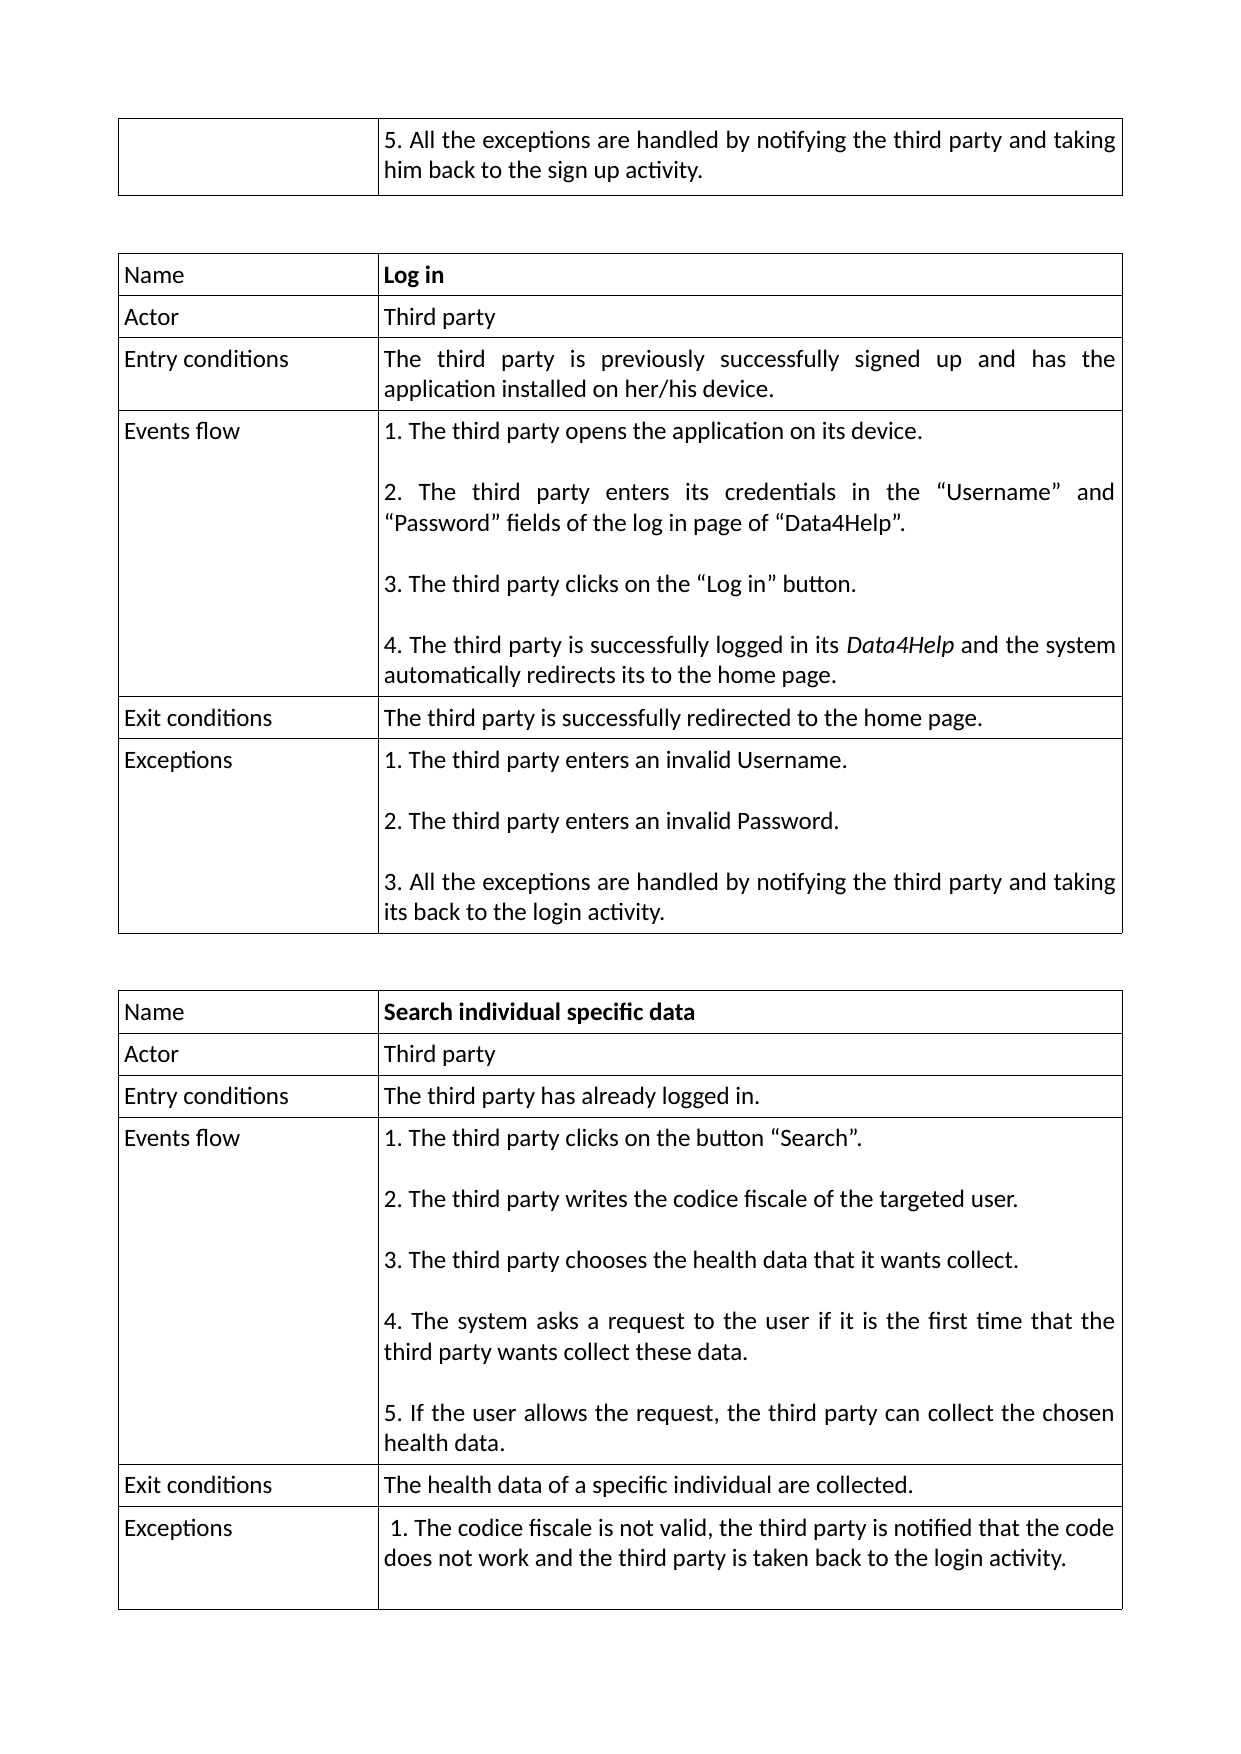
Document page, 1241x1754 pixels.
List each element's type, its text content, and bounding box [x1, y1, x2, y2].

table_cell The health data of a specific individual are collected. [379, 1465, 1122, 1506]
table_header Log in [379, 254, 1122, 295]
table_header Name [119, 991, 378, 1032]
table_cell The third party is previously successfully signed up and has the application installed on her/his device. [379, 338, 1122, 410]
table_cell Actor [119, 296, 378, 337]
table_cell 1. The codice fiscale is not valid, the third party is notified that the code does not work and the third party is taken back to the login activity. [379, 1507, 1122, 1609]
table_cell 1. The third party enters an invalid Username. 2. The third party enters an invalid Password. 3. All the exceptions are handled by notifying the third party and taking its back to the login activity. [379, 739, 1122, 933]
table_header Search individual specific data [379, 991, 1122, 1032]
table_cell Exit conditions [119, 1465, 378, 1506]
table_cell 5. All the exceptions are handled by notifying the third party and taking him back to the sign up activity. [379, 119, 1122, 195]
table_cell Actor [119, 1034, 378, 1074]
table_cell Exceptions [119, 1507, 378, 1609]
table_cell Events flow [119, 411, 378, 696]
table_cell [119, 119, 378, 195]
table_cell Third party [379, 1034, 1122, 1074]
table_cell Third party [379, 296, 1122, 337]
table_cell 1. The third party clicks on the button “Search”. 2. The third party writes the codice fiscale of the targeted user. 3. The third party chooses the health data that it wants collect. 4. The system asks a request to the user if it is the first time that the third party wants collect these data. 5. If the user allows the request, the third party can collect the chosen health data. [379, 1118, 1122, 1464]
table_cell Entry conditions [119, 338, 378, 410]
table_cell Exit conditions [119, 697, 378, 738]
table_cell Entry conditions [119, 1076, 378, 1117]
table_cell Events flow [119, 1118, 378, 1464]
table_cell 1. The third party opens the application on its device. 2. The third party enters its credentials in the “Username” and “Password” fields of the log in page of “Data4Help”. 3. The third party clicks on the “Log in” button. 4. The third party is successfully logged in its Data4Help and the system automatically redirects its to the home page. [379, 411, 1122, 696]
table_cell The third party has already logged in. [379, 1076, 1122, 1117]
table_cell Exceptions [119, 739, 378, 933]
table_cell The third party is successfully redirected to the home page. [379, 697, 1122, 738]
table_header Name [119, 254, 378, 295]
